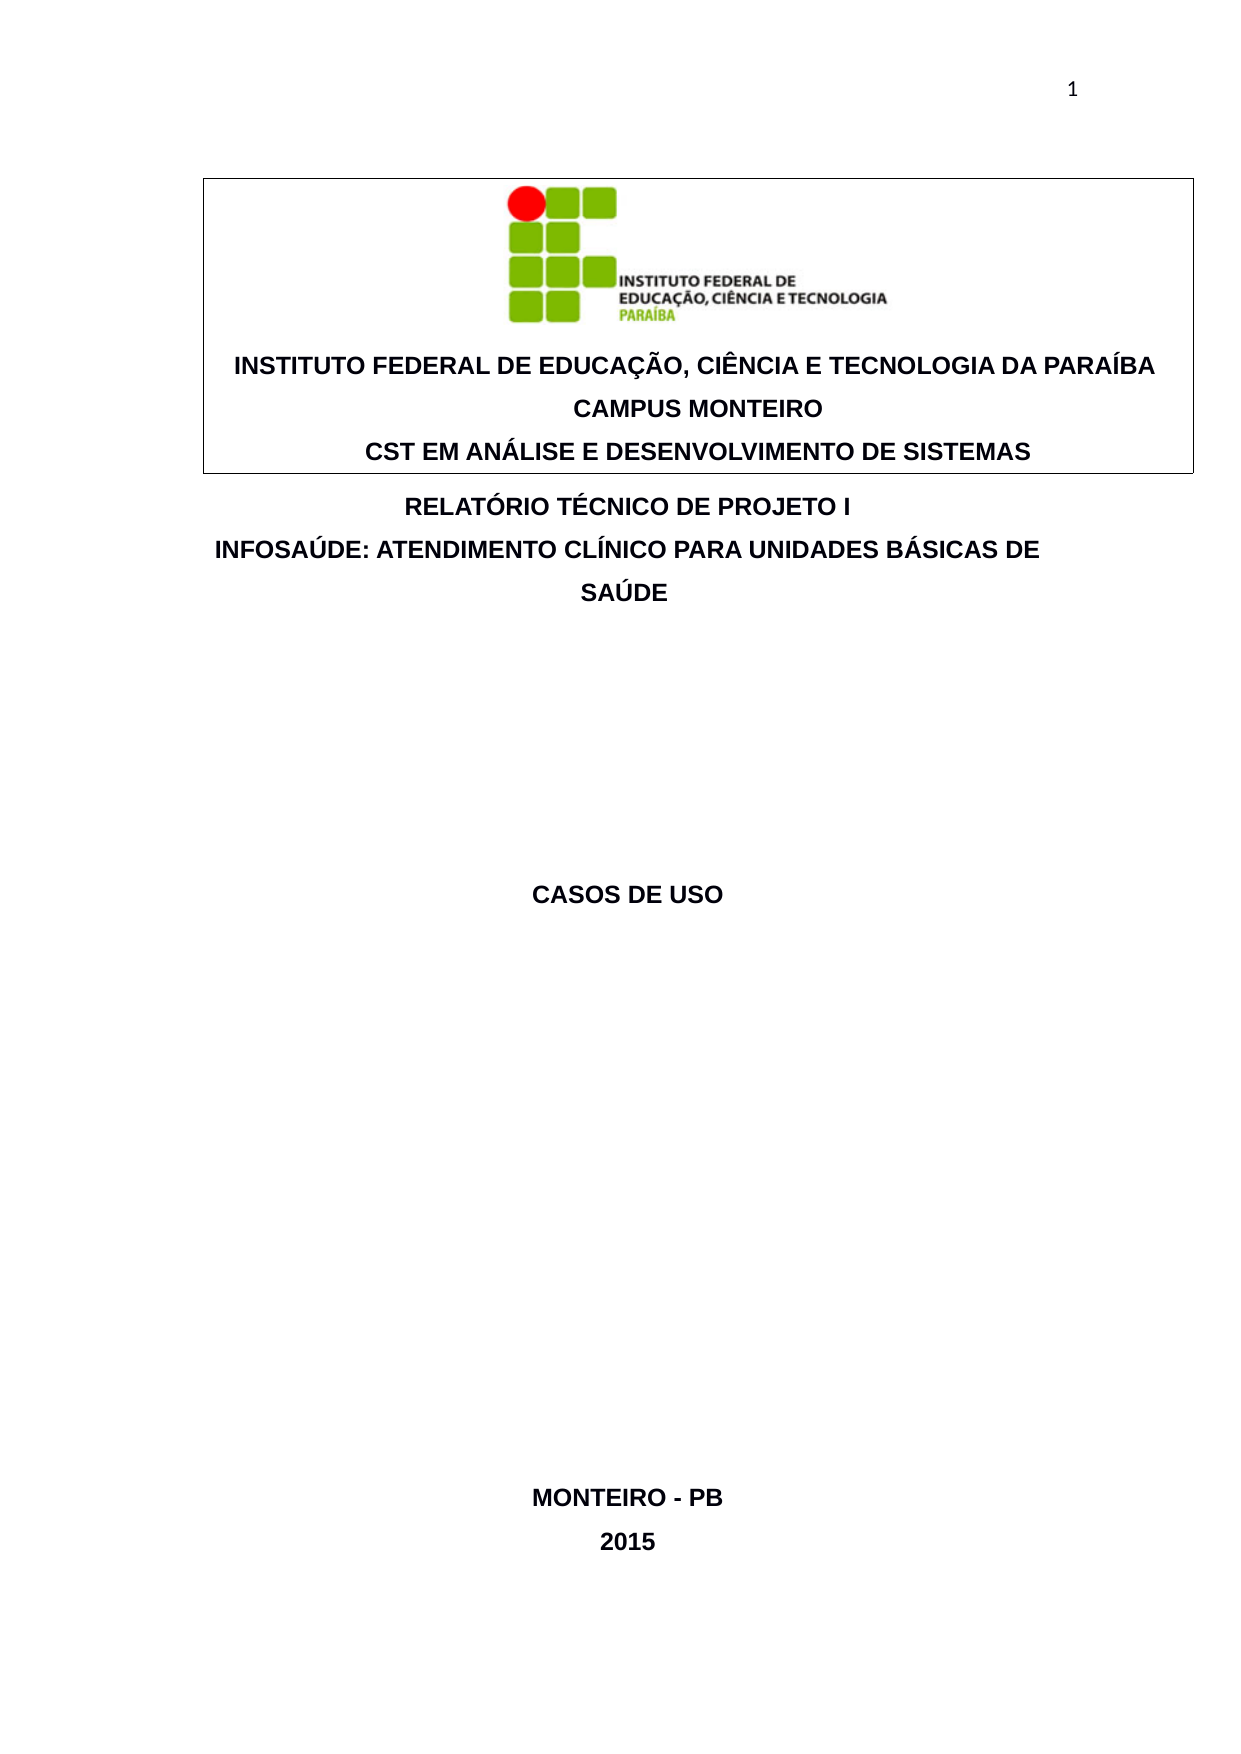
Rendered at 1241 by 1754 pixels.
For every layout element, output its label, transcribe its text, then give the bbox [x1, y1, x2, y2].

text ELISÂNGELA DE SOUZA SANTOS [177, 190, 203, 218]
picture [503, 185, 893, 325]
text RELATÓRIO TÉCNICO DE PROJETO I [177, 492, 1078, 520]
text 2015 [177, 1527, 1078, 1555]
text CAMPUS MONTEIRO [218, 394, 1178, 423]
text MONTEIRO - PB [177, 1483, 1078, 1512]
text CASOS DE USO [177, 880, 1078, 908]
text WILDE FRANCISCO ARRUDA [177, 233, 203, 262]
text INFOSAÚDE: ATENDIMENTO CLÍNICO PARA UNIDADES BÁSICAS DE SAÚDE [177, 535, 1078, 607]
text INSTITUTO FEDERAL DE EDUCAÇÃO, CIÊNCIA E TECNOLOGIA DA PARAÍBA [218, 351, 1178, 380]
text CST EM ANÁLISE E DESENVOLVIMENTO DE SISTEMAS [218, 437, 1178, 465]
